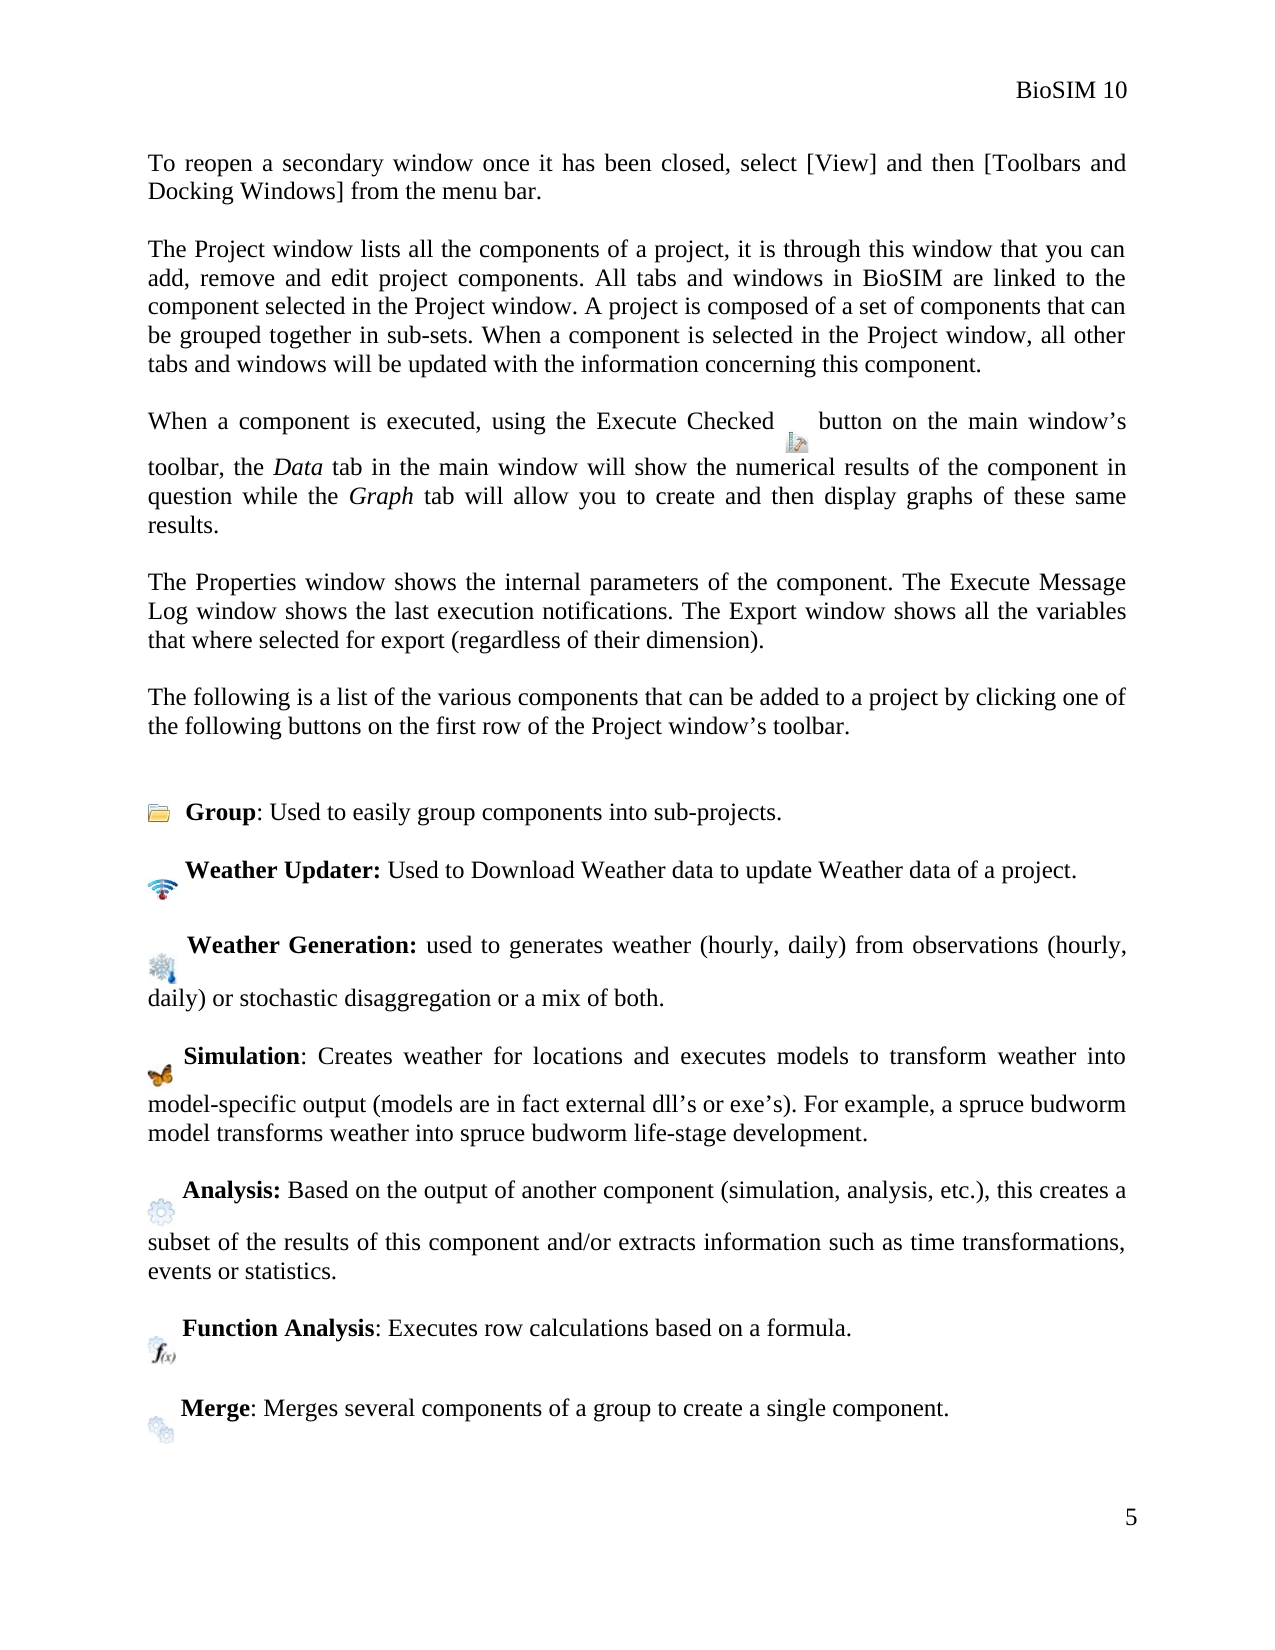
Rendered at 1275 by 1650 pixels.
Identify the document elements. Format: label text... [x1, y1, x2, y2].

text To reopen a secondary window once it has been closed, select [View] and then [Toolbars and Docking Windows] from the menu bar. [148, 148, 1127, 205]
text Weather Updater: Used to Download Weather data to update Weather data of a project. [148, 855, 1127, 901]
text Simulation: Creates weather for locations and executes models to transform weather into model-specific output (models are in fact external dll’s or exe’s). For example, a spruce budworm model transforms weather into spruce budworm life-stage development. [148, 1041, 1127, 1147]
text When a component is executed, using the Execute Checked button on the main window’s toolbar, the Data tab in the main window will show the numerical results of the component in question while the Graph tab will allow you to create and then display graphs of these same results. [148, 406, 1127, 539]
text The Project window lists all the components of a project, it is through this window that you can add, remove and edit project components. All tabs and windows in BioSIM are linked to the component selected in the Project window. A project is composed of a set of components that can be grouped together in sub-sets. When a component is selected in the Project window, all other tabs and windows will be updated with the information concerning this component. [148, 234, 1127, 378]
list Group: Used to easily group components into sub-projects. [148, 797, 1127, 826]
text Merge: Merges several components of a group to create a single component. [148, 1393, 1127, 1443]
text Analysis: Based on the output of another component (simulation, analysis, etc.), this creates a subset of the results of this component and/or extracts information such as time transformations, events or statistics. [148, 1176, 1127, 1284]
text Function Analysis: Executes row calculations based on a formula. [148, 1313, 1127, 1365]
text The following is a list of the various components that can be added to a project by clicking one of the following buttons on the first row of the Project window’s toolbar. [148, 682, 1127, 740]
text The Properties window shows the internal parameters of the component. The Execute Message Log window shows the last execution notifications. The Export window shows all the variables that where selected for export (regardless of their dimension). [148, 567, 1127, 654]
text Weather Generation: used to generates weather (hourly, daily) from observations (hourly, daily) or stochastic disaggregation or a mix of both. [148, 930, 1127, 1012]
